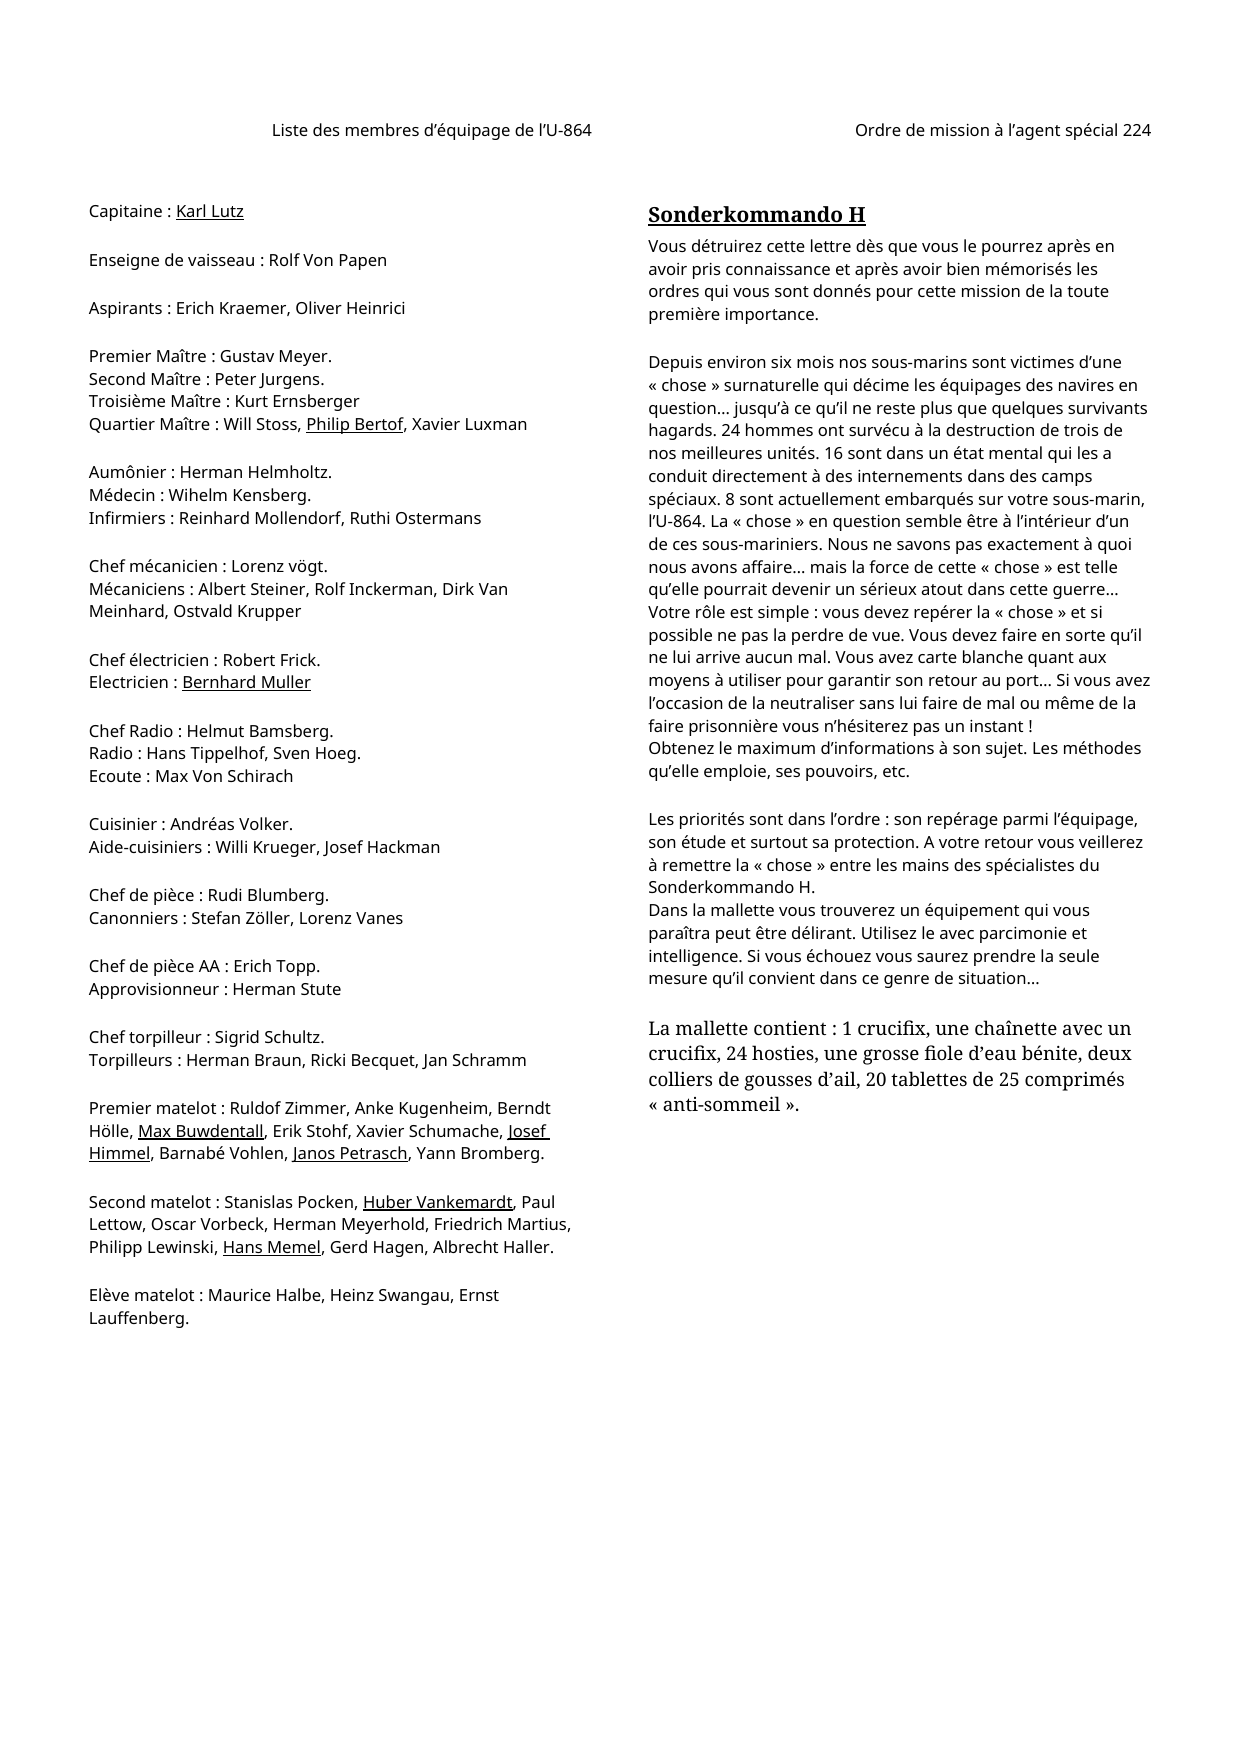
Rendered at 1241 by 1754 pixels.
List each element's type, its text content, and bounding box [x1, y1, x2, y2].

text Second Maître : Peter Jurgens. [89, 367, 592, 390]
text Chef de pièce AA : Erich Topp. [89, 955, 592, 977]
text Chef torpilleur : Sigrid Schultz. [89, 1026, 592, 1048]
subtitle Sonderkommando H [648, 200, 1151, 228]
text Cuisinier : Andréas Volker. [89, 813, 592, 836]
text Chef de pièce : Rudi Blumberg. [89, 884, 592, 906]
text Quartier Maître : Will Stoss, Philip Bertof, Xavier Luxman [89, 413, 592, 435]
text Elève matelot : Maurice Halbe, Heinz Swangau, Ernst Lauffenberg. [89, 1284, 592, 1329]
text Dans la mallette vous trouverez un équipement qui vous paraîtra peut être délirant. Utilisez le avec parcimonie et intelligence. Si vous échouez vous saurez prendre la seule mesure qu’il convient dans ce genre de situation… [648, 899, 1151, 989]
text Chef Radio : Helmut Bamsberg. [89, 719, 592, 742]
text Second matelot : Stanislas Pocken, Huber Vankemardt, Paul Lettow, Oscar Vorbeck, Herman Meyerhold, Friedrich Martius, Philipp Lewinski, Hans Memel, Gerd Hagen, Albrecht Haller. [89, 1190, 592, 1258]
text Torpilleurs : Herman Braun, Ricki Becquet, Jan Schramm [89, 1048, 592, 1071]
text Votre rôle est simple : vous devez repérer la « chose » et si possible ne pas la perdre de vue. Vous devez faire en sorte qu’il ne lui arrive aucun mal. Vous avez carte blanche quant aux moyens à utiliser pour garantir son retour au port… Si vous avez l’occasion de la neutraliser sans lui faire de mal ou même de la faire prisonnière vous n’hésiterez pas un instant ! [648, 601, 1151, 737]
text Vous détruirez cette lettre dès que vous le pourrez après en avoir pris connaissance et après avoir bien mémorisés les ordres qui vous sont donnés pour cette mission de la toute première importance. [648, 234, 1151, 325]
text Aumônier : Herman Helmholtz. [89, 461, 592, 484]
text Approvisionneur : Herman Stute [89, 977, 592, 1000]
text Infirmiers : Reinhard Mollendorf, Ruthi Ostermans [89, 506, 592, 529]
text Mécaniciens : Albert Steiner, Rolf Inckerman, Dirk Van Meinhard, Ostvald Krupper [89, 577, 592, 623]
text Les priorités sont dans l’ordre : son repérage parmi l’équipage, son étude et surtout sa protection. A votre retour vous veillerez à remettre la « chose » entre les mains des spécialistes du Sonderkommando H. [648, 808, 1151, 899]
text Ecoute : Max Von Schirach [89, 764, 592, 787]
text Capitaine : Karl Lutz [89, 200, 592, 223]
text Enseigne de vaisseau : Rolf Von Papen [89, 248, 592, 271]
text Liste des membres d’équipage de l’U-864 [89, 118, 592, 141]
text Premier matelot : Ruldof Zimmer, Anke Kugenheim, Berndt Hölle, Max Buwdentall, Erik Stohf, Xavier Schumache, Josef Himmel, Barnabé Vohlen, Janos Petrasch, Yann Bromberg. [89, 1097, 592, 1165]
text La mallette contient : 1 crucifix, une chaînette avec un crucifix, 24 hosties, une grosse fiole d’eau bénite, deux colliers de gousses d’ail, 20 tablettes de 25 comprimés « anti-sommeil ». [648, 1015, 1151, 1117]
text Chef mécanicien : Lorenz vögt. [89, 554, 592, 577]
text Radio : Hans Tippelhof, Sven Hoeg. [89, 742, 592, 764]
text Chef électricien : Robert Frick. [89, 648, 592, 671]
text Depuis environ six mois nos sous-marins sont victimes d’une « chose » surnaturelle qui décime les équipages des navires en question… jusqu’à ce qu’il ne reste plus que quelques survivants hagards. 24 hommes ont survécu à la destruction de trois de nos meilleures unités. 16 sont dans un état mental qui les a conduit directement à des internements dans des camps spéciaux. 8 sont actuellement embarqués sur votre sous-marin, l’U-864. La « chose » en question semble être à l’intérieur d’un de ces sous-mariniers. Nous ne savons pas exactement à quoi nous avons affaire… mais la force de cette « chose » est telle qu’elle pourrait devenir un sérieux atout dans cette guerre… [648, 351, 1151, 601]
text Aspirants : Erich Kraemer, Oliver Heinrici [89, 296, 592, 319]
text Aide-cuisiniers : Willi Krueger, Josef Hackman [89, 836, 592, 858]
text Electricien : Bernhard Muller [89, 671, 592, 694]
text Ordre de mission à l’agent spécial 224 [648, 118, 1151, 141]
text Obtenez le maximum d’informations à son sujet. Les méthodes qu’elle emploie, ses pouvoirs, etc. [648, 737, 1151, 782]
text Canonniers : Stefan Zöller, Lorenz Vanes [89, 906, 592, 929]
text Médecin : Wihelm Kensberg. [89, 484, 592, 506]
text Premier Maître : Gustav Meyer. [89, 344, 592, 367]
text Troisième Maître : Kurt Ernsberger [89, 390, 592, 413]
